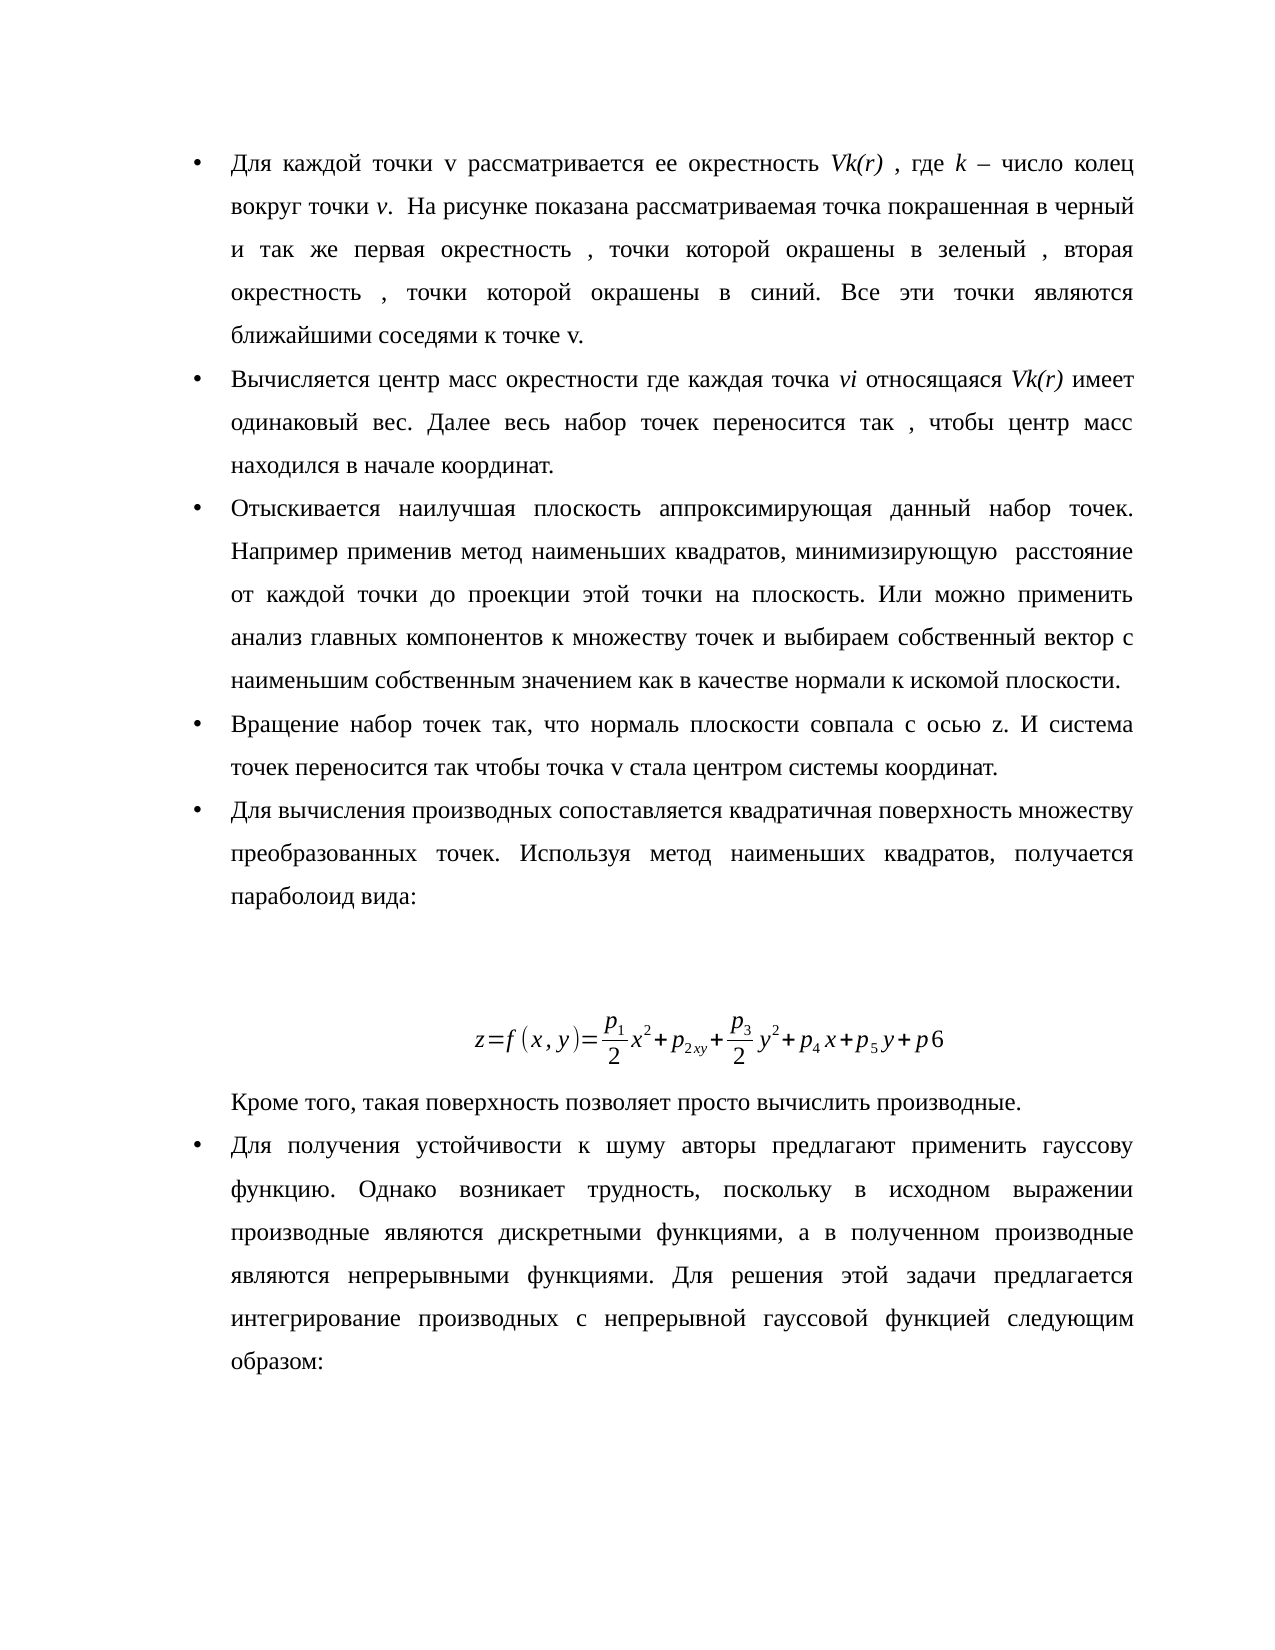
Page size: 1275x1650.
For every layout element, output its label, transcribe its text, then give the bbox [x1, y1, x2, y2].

list Для вычисления производных сопоставляется квадратичная поверхность множеству преобразованных точек. Используя метод наименьших квадратов, получается параболоид вида: [156, 765, 1157, 940]
list Вращение набор точек так, что нормаль плоскости совпала с осью z. И система точек переносится так чтобы точка v стала центром системы координат. [156, 679, 1157, 765]
list Отыскивается наилучшая плоскость аппроксимирующая данный набор точек. Например применив метод наименьших квадратов, минимизирующую расстояние от каждой точки до проекции этой точки на плоскость. Или можно применить анализ главных компонентов к множеству точек и выбираем собственный вектор с наименьшим собственным значением как в качестве нормали к искомой плоскости. [156, 463, 1157, 679]
list Для получения устойчивости к шуму авторы предлагают применить гауссову функцию. Однако возникает трудность, поскольку в исходном выражении производные являются дискретными функциями, а в полученном производные являются непрерывными функциями. Для решения этой задачи предлагается интегрирование производных с непрерывной гауссовой функцией следующим образом: [156, 1101, 1157, 1405]
list Для каждой точки v рассматривается ее окрестность Vk(r) , где k – число колец вокруг точки v. На рисунке показана рассматриваемая точка покрашенная в черный и так же первая окрестность , точки которой окрашены в зеленый , вторая окрестность , точки которой окрашены в синий. Все эти точки являются ближайшими соседями к точке v. [156, 118, 1157, 334]
list Вычисляется центр масс окрестности где каждая точка vi относящаяся Vk(r) имеет одинаковый вес. Далее весь набор точек переносится так , чтобы центр масс находился в начале координат. [156, 334, 1157, 463]
list Кроме того, такая поверхность позволяет просто вычислить производные. [156, 1057, 1157, 1101]
